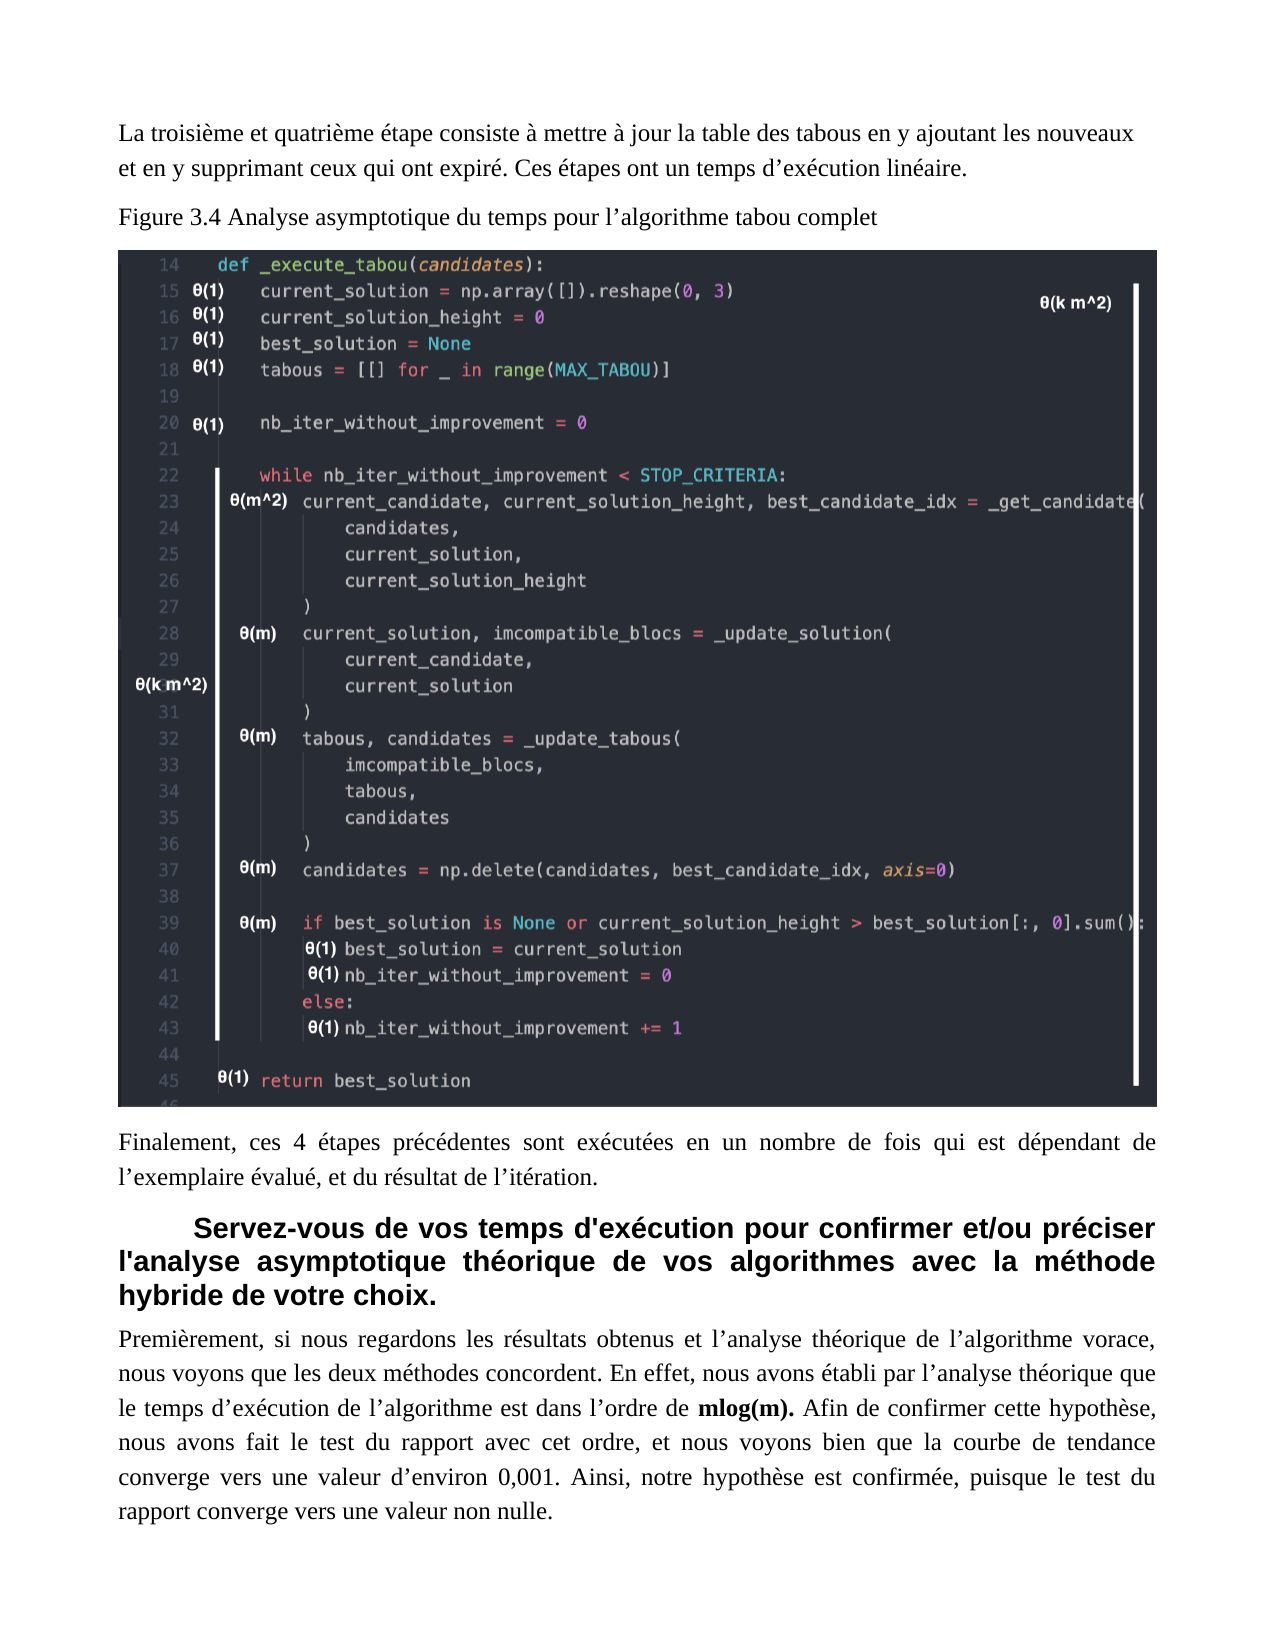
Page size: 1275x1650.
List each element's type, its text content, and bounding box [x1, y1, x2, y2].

picture [118, 250, 1157, 1107]
text Figure 3.4 Analyse asymptotique du temps pour l’algorithme tabou complet [118, 202, 1157, 230]
text La troisième et quatrième étape consiste à mettre à jour la table des tabous en y ajoutant les nouveaux et en y supprimant ceux qui ont expiré. Ces étapes ont un temps d’exécution linéaire. [118, 118, 1157, 181]
subtitle Servez-vous de vos temps d'exécution pour confirmer et/ou préciser l'analyse asymptotique théorique de vos algorithmes avec la méthode hybride de votre choix. [118, 1211, 1157, 1311]
text Premièrement, si nous regardons les résultats obtenus et l’analyse théorique de l’algorithme vorace, nous voyons que les deux méthodes concordent. En effet, nous avons établi par l’analyse théorique que le temps d’exécution de l’algorithme est dans l’ordre de mlog(m). Afin de confirmer cette hypothèse, nous avons fait le test du rapport avec cet ordre, et nous voyons bien que la courbe de tendance converge vers une valeur d’environ 0,001. Ainsi, notre hypothèse est confirmée, puisque le test du rapport converge vers une valeur non nulle. [118, 1324, 1157, 1525]
text Finalement, ces 4 étapes précédentes sont exécutées en un nombre de fois qui est dépendant de l’exemplaire évalué, et du résultat de l’itération. [118, 1127, 1157, 1191]
